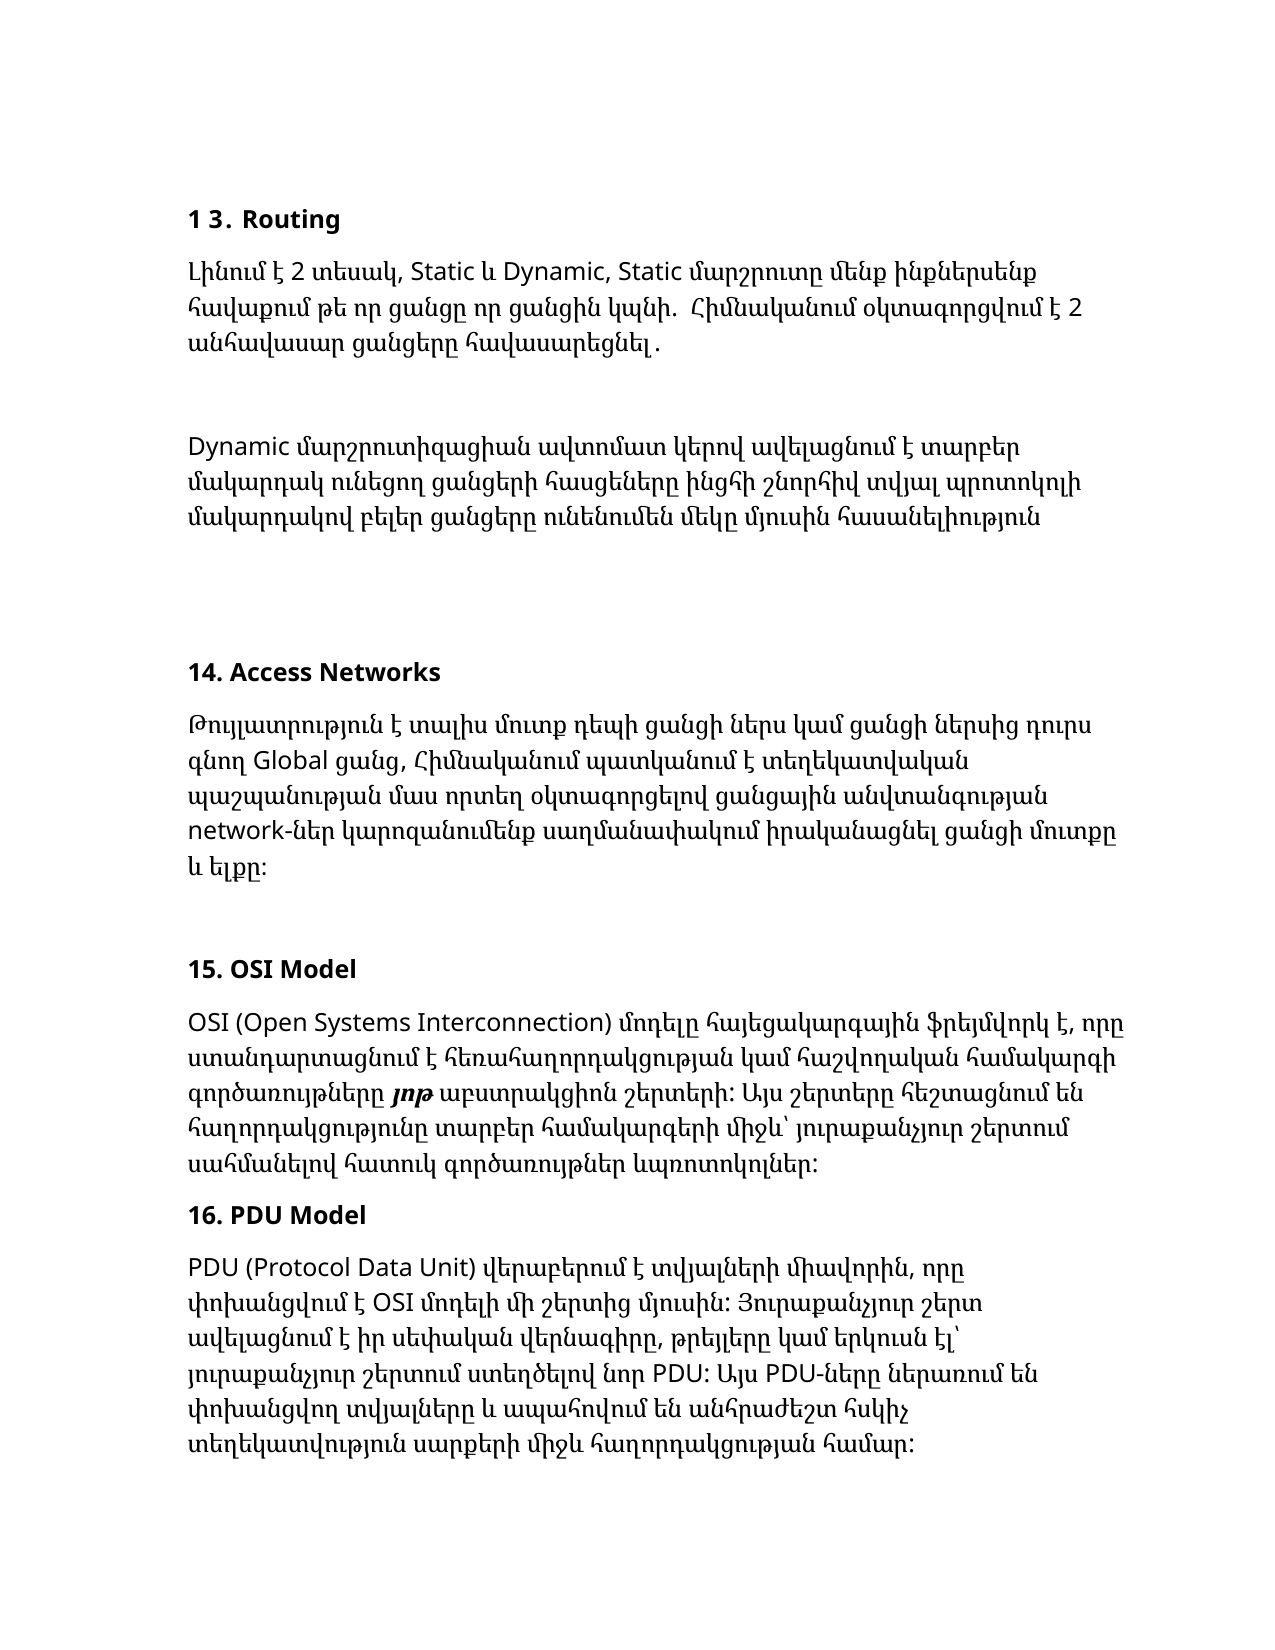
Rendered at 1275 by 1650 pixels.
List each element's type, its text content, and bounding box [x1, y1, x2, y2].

text 14. Access Networks [187, 655, 1125, 689]
text Dynamic մարշրուտիզացիան ավտոմատ կերով ավելացնում է տարբեր մակարդակ ունեցող ցանցերի հասցեները ինցհի շնորհիվ տվյալ պրոտոկոլի մակարդակով բելեր ցանցերը ունենումեն մեկը մյուսին հասանելիություն [187, 428, 1125, 533]
text 1 3․ Routing [187, 202, 1125, 236]
text PDU (Protocol Data Unit) վերաբերում է տվյալների միավորին, որը փոխանցվում է OSI մոդելի մի շերտից մյուսին: Յուրաքանչյուր շերտ ավելացնում է իր սեփական վերնագիրը, թրեյլերը կամ երկուսն էլ՝ յուրաքանչյուր շերտում ստեղծելով նոր PDU: Այս PDU-ները ներառում են փոխանցվող տվյալները և ապահովում են անհրաժեշտ հսկիչ տեղեկատվություն սարքերի միջև հաղորդակցության համար: [187, 1249, 1125, 1460]
text Լինում է 2 տեսակ, Static և Dynamic, Static մարշրուտը մենք ինքներսենք հավաքում թե որ ցանցը որ ցանցին կպնի. Հիմնականում օկտագորցվում է 2 անհավասար ցանցերը հավասարեցնել․ [187, 254, 1125, 358]
text Թույլատրություն է տալիս մուտք դեպի ցանցի ներս կամ ցանցի ներսից դուրս գնող Global ցանց, Հիմնականում պատկանում է տեղեկատվական պաշպանության մաս որտեղ օկտագորցելով ցանցային անվտանգության network-ներ կարոզանումենք սաղմանափակում իրականացնել ցանցի մուտքը և ելքը։ [187, 707, 1125, 882]
text 15. OSI Model [187, 952, 1125, 986]
text OSI (Open Systems Interconnection) մոդելը հայեցակարգային ֆրեյմվորկ է, որը ստանդարտացնում է հեռահաղորդակցության կամ հաշվողական համակարգի գործառույթները յոթ աբստրակցիոն շերտերի: Այս շերտերը հեշտացնում են հաղորդակցությունը տարբեր համակարգերի միջև՝ յուրաքանչյուր շերտում սահմանելով հատուկ գործառույթներ ևպռոտոկոլներ: [187, 1004, 1125, 1179]
text 16. PDU Model [187, 1197, 1125, 1231]
